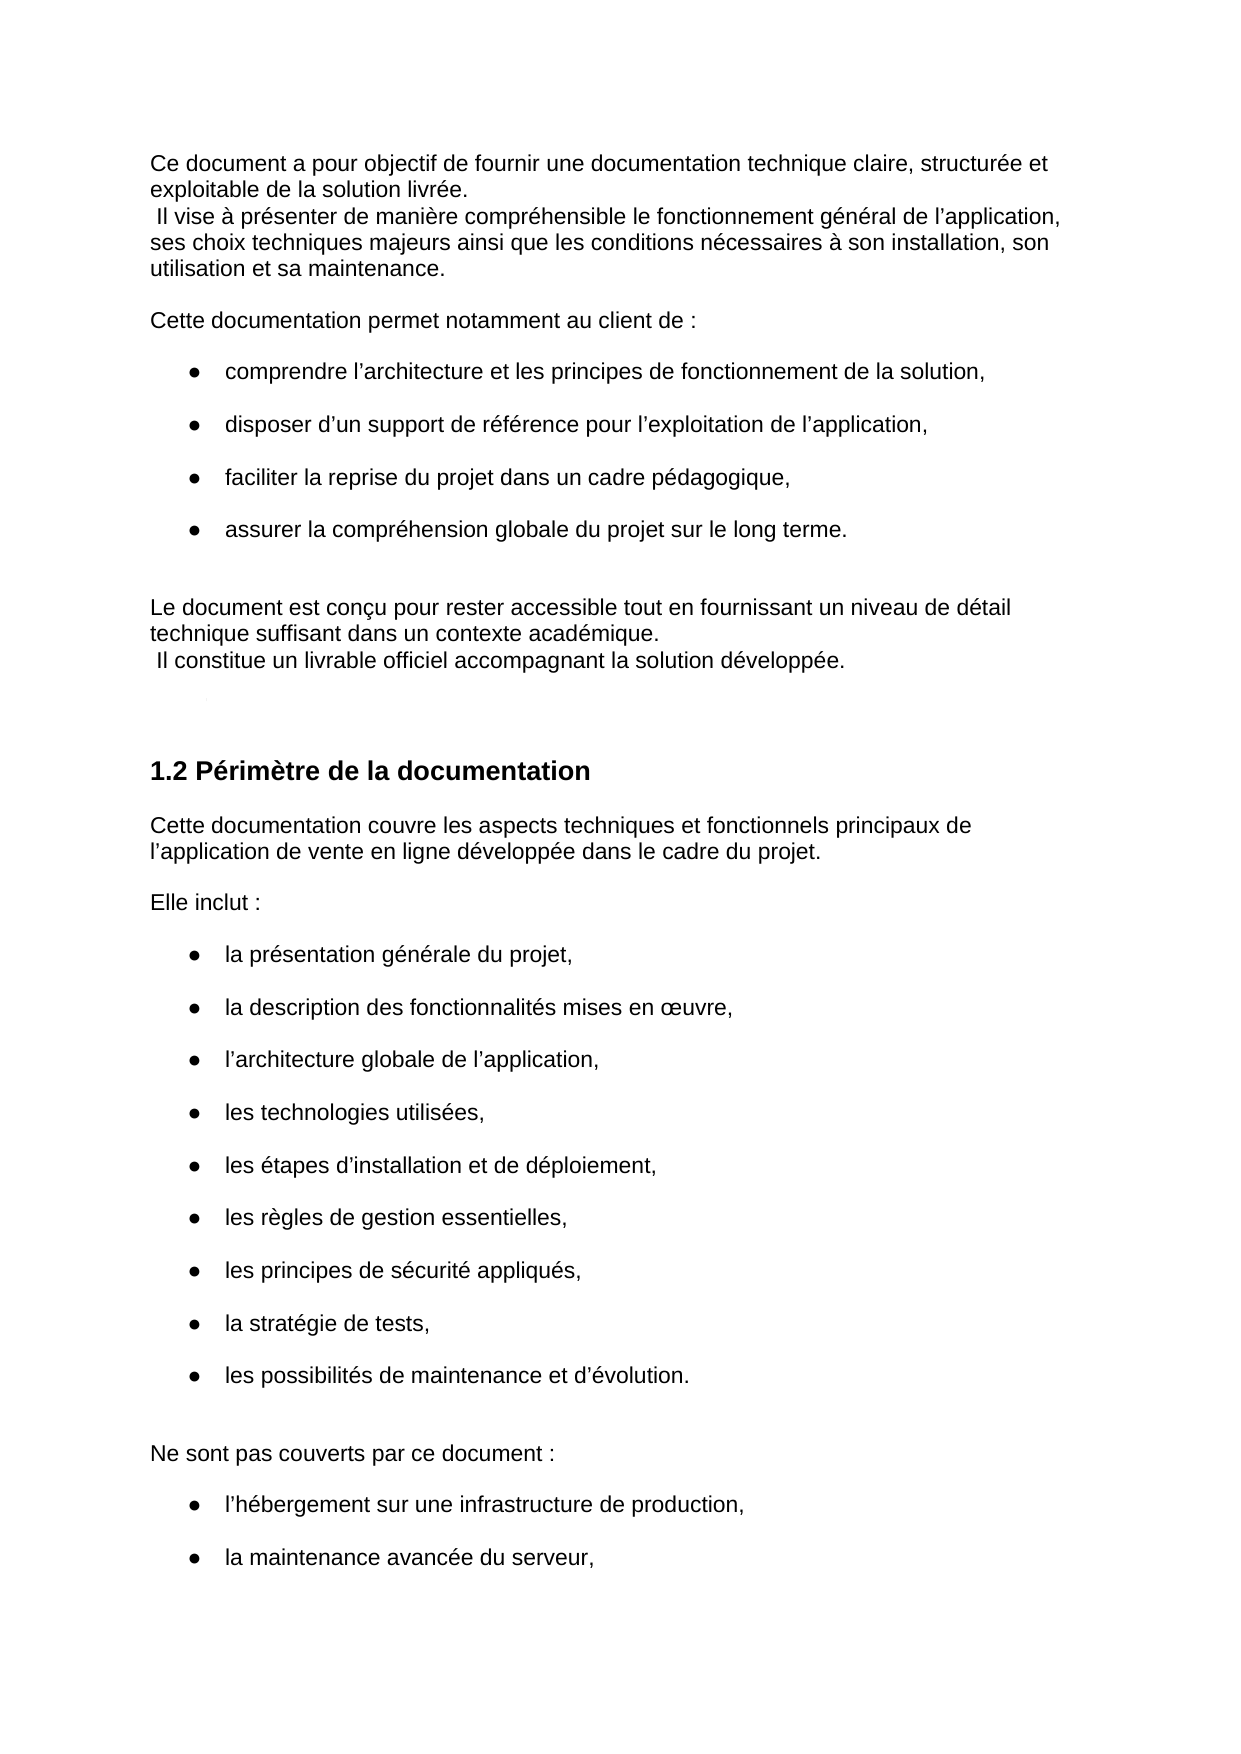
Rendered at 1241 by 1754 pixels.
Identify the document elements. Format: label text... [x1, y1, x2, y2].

text Elle inclut : [150, 889, 1090, 916]
text Ce document a pour objectif de fournir une documentation technique claire, structurée et exploitable de la solution livrée. Il vise à présenter de manière compréhensible le fonctionnement général de l’application, ses choix techniques majeurs ainsi que les conditions nécessaires à son installation, son utilisation et sa maintenance. [150, 150, 1090, 282]
list les technologies utilisées, [187, 1099, 1090, 1152]
list disposer d’un support de référence pour l’exploitation de l’application, [187, 411, 1090, 463]
text Cette documentation permet notamment au client de : [150, 307, 1090, 333]
list la stratégie de tests, [187, 1310, 1090, 1362]
list l’architecture globale de l’application, [187, 1046, 1090, 1099]
list les possibilités de maintenance et d’évolution. [187, 1362, 1090, 1415]
list comprendre l’architecture et les principes de fonctionnement de la solution, [187, 358, 1090, 411]
list faciliter la reprise du projet dans un cadre pédagogique, [187, 463, 1090, 516]
list assurer la compréhension globale du projet sur le long terme. [187, 516, 1090, 569]
list la maintenance avancée du serveur, [187, 1544, 1090, 1597]
list les principes de sécurité appliqués, [187, 1257, 1090, 1310]
text Cette documentation couvre les aspects techniques et fonctionnels principaux de l’application de vente en ligne développée dans le cadre du projet. [150, 812, 1090, 864]
list les étapes d’installation et de déploiement, [187, 1152, 1090, 1204]
list l’hébergement sur une infrastructure de production, [187, 1491, 1090, 1544]
text Le document est conçu pour rester accessible tout en fournissant un niveau de détail technique suffisant dans un contexte académique. Il constitue un livrable officiel accompagnant la solution développée. [150, 594, 1090, 673]
list la présentation générale du projet, [187, 941, 1090, 993]
list les règles de gestion essentielles, [187, 1204, 1090, 1257]
list la description des fonctionnalités mises en œuvre, [187, 993, 1090, 1046]
text Ne sont pas couverts par ce document : [150, 1440, 1090, 1466]
subtitle 1.2 Périmètre de la documentation [150, 755, 1090, 787]
